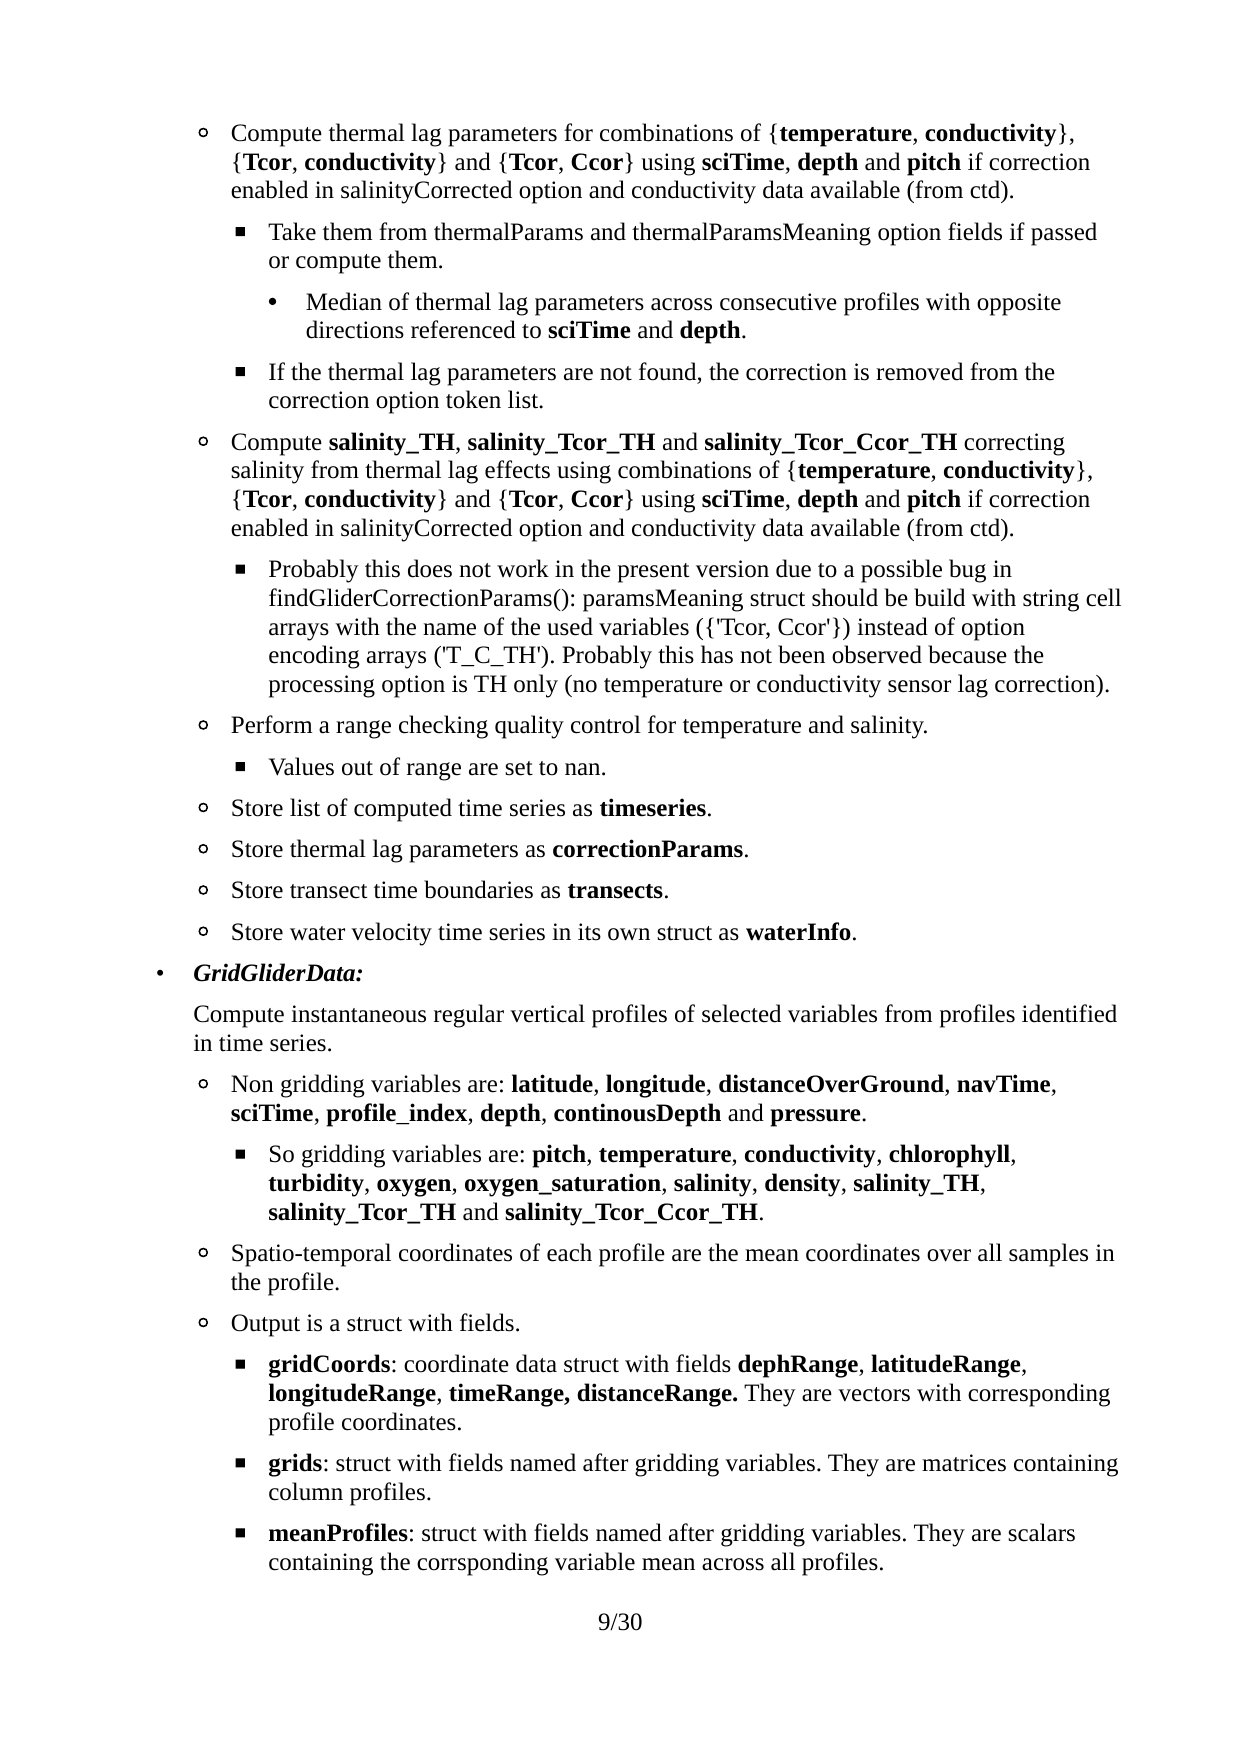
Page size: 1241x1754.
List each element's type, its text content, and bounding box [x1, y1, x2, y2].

list Compute instantaneous regular vertical profiles of selected variables from profiles identified in time series. [156, 999, 1122, 1057]
list Take them from thermalParams and thermalParamsMeaning option fields if passed or compute them. [231, 217, 1122, 274]
list Probably this does not work in the present version due to a possible bug in findGliderCorrectionParams(): paramsMeaning struct should be build with string cell arrays with the name of the used variables ({'Tcor, Ccor'}) instead of option encoding arrays ('T_C_TH'). Probably this has not been observed because the processing option is TH only (no temperature or conductivity sensor lag correction). [231, 554, 1122, 698]
list gridCoords: coordinate data struct with fields dephRange, latitudeRange, longitudeRange, timeRange, distanceRange. They are vectors with corresponding profile coordinates. [231, 1349, 1122, 1436]
list If the thermal lag parameters are not found, the correction is removed from the correction option token list. [231, 357, 1122, 414]
list Median of thermal lag parameters across consecutive profiles with opposite directions referenced to sciTime and depth. [268, 287, 1122, 344]
list Store list of computed time series as timeseries. [193, 793, 1122, 822]
list Store thermal lag parameters as correctionParams. [193, 834, 1122, 863]
list Store transect time boundaries as transects. [193, 876, 1122, 904]
list Spatio-temporal coordinates of each profile are the mean coordinates over all samples in the profile. [193, 1238, 1122, 1296]
list Compute salinity_TH, salinity_Tcor_TH and salinity_Tcor_Ccor_TH correcting salinity from thermal lag effects using combinations of {temperature, conductivity}, {Tcor, conductivity} and {Tcor, Ccor} using sciTime, depth and pitch if correction enabled in salinityCorrected option and conductivity data available (from ctd). [193, 427, 1122, 542]
list Perform a range checking quality control for temperature and salinity. [193, 711, 1122, 739]
list Output is a struct with fields. [193, 1308, 1122, 1337]
list grids: struct with fields named after gridding variables. They are matrices containing column profiles. [231, 1448, 1122, 1506]
list Values out of range are set to nan. [231, 752, 1122, 781]
list meanProfiles: struct with fields named after gridding variables. They are scalars containing the corrsponding variable mean across all profiles. [231, 1518, 1122, 1576]
list Non gridding variables are: latitude, longitude, distanceOverGround, navTime, sciTime, profile_index, depth, continousDepth and pressure. [193, 1069, 1122, 1127]
list GridGliderData: [156, 958, 1122, 987]
list So gridding variables are: pitch, temperature, conductivity, chlorophyll, turbidity, oxygen, oxygen_saturation, salinity, density, salinity_TH, salinity_Tcor_TH and salinity_Tcor_Ccor_TH. [231, 1139, 1122, 1226]
list Store water velocity time series in its own struct as waterInfo. [193, 917, 1122, 946]
list Compute thermal lag parameters for combinations of {temperature, conductivity}, {Tcor, conductivity} and {Tcor, Ccor} using sciTime, depth and pitch if correction enabled in salinityCorrected option and conductivity data available (from ctd). [193, 118, 1122, 204]
